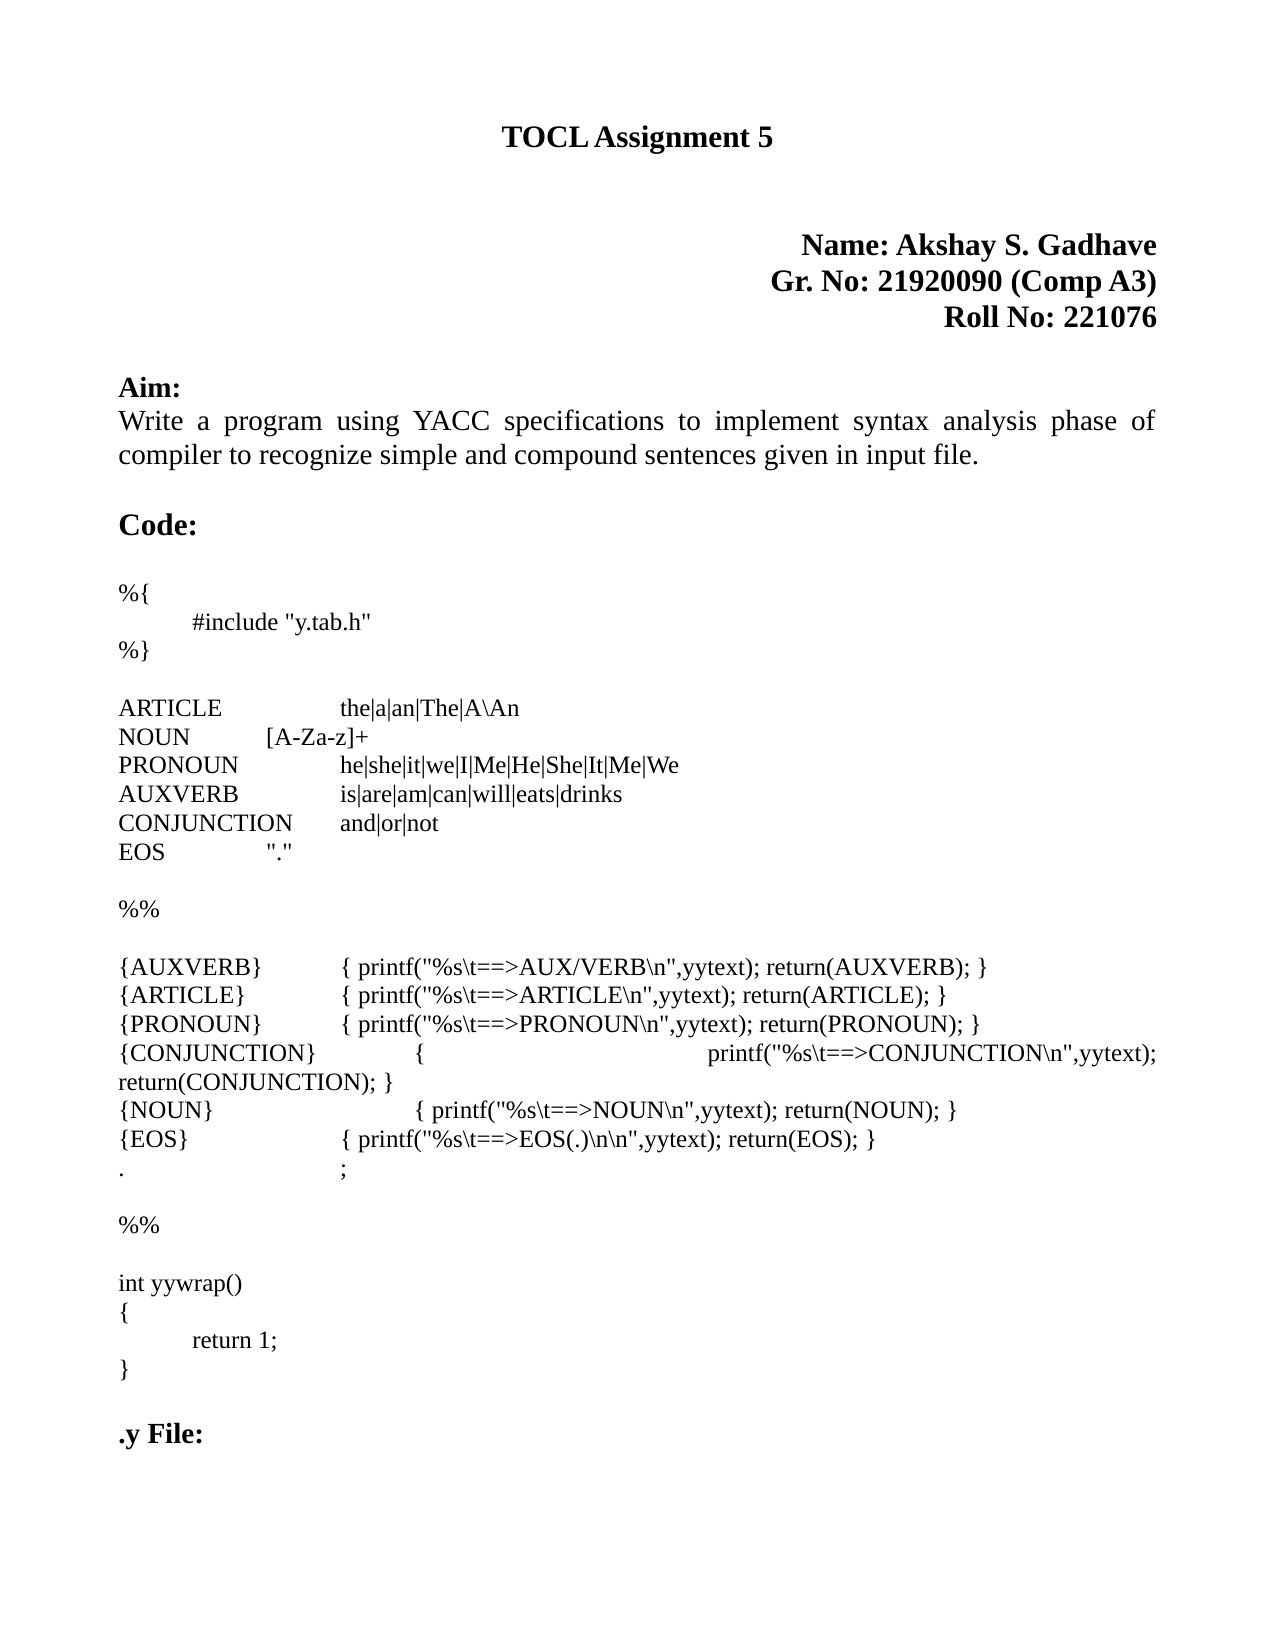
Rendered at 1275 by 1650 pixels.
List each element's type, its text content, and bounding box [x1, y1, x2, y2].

text NOUN [A-Za-z]+ [118, 722, 1157, 751]
text %% [118, 894, 1157, 923]
text #include "y.tab.h" [118, 607, 1157, 636]
text . ; [118, 1153, 1157, 1182]
text ARTICLE the|a|an|The|A\An [118, 693, 1157, 722]
text return 1; [118, 1326, 1157, 1354]
text Code: [118, 506, 1157, 542]
text Name: Akshay S. Gadhave [118, 226, 1157, 262]
text %{ [118, 578, 1157, 607]
text } [118, 1354, 1157, 1383]
text {ARTICLE} { printf("%s\t==>ARTICLE\n",yytext); return(ARTICLE); } [118, 981, 1157, 1009]
text Write a program using YACC specifications to implement syntax analysis phase of compiler to recognize simple and compound sentences given in input file. [118, 403, 1157, 470]
text %} [118, 636, 1157, 664]
text .y File: [118, 1417, 1157, 1450]
text {AUXVERB} { printf("%s\t==>AUX/VERB\n",yytext); return(AUXVERB); } [118, 952, 1157, 981]
text {NOUN} { printf("%s\t==>NOUN\n",yytext); return(NOUN); } [118, 1096, 1157, 1124]
text {EOS} { printf("%s\t==>EOS(.)\n\n",yytext); return(EOS); } [118, 1124, 1157, 1153]
text Gr. No: 21920090 (Comp A3) [118, 262, 1157, 298]
text %% [118, 1211, 1157, 1239]
text {CONJUNCTION} { printf("%s\t==>CONJUNCTION\n",yytext); return(CONJUNCTION); } [118, 1038, 1157, 1096]
text Aim: [118, 370, 1157, 403]
text TOCL Assignment 5 [118, 118, 1157, 154]
text AUXVERB is|are|am|can|will|eats|drinks [118, 779, 1157, 808]
text Roll No: 221076 [118, 298, 1157, 334]
text PRONOUN he|she|it|we|I|Me|He|She|It|Me|We [118, 751, 1157, 779]
text { [118, 1297, 1157, 1326]
text {PRONOUN} { printf("%s\t==>PRONOUN\n",yytext); return(PRONOUN); } [118, 1009, 1157, 1038]
text int yywrap() [118, 1268, 1157, 1297]
text EOS "." [118, 837, 1157, 866]
text CONJUNCTION and|or|not [118, 808, 1157, 837]
